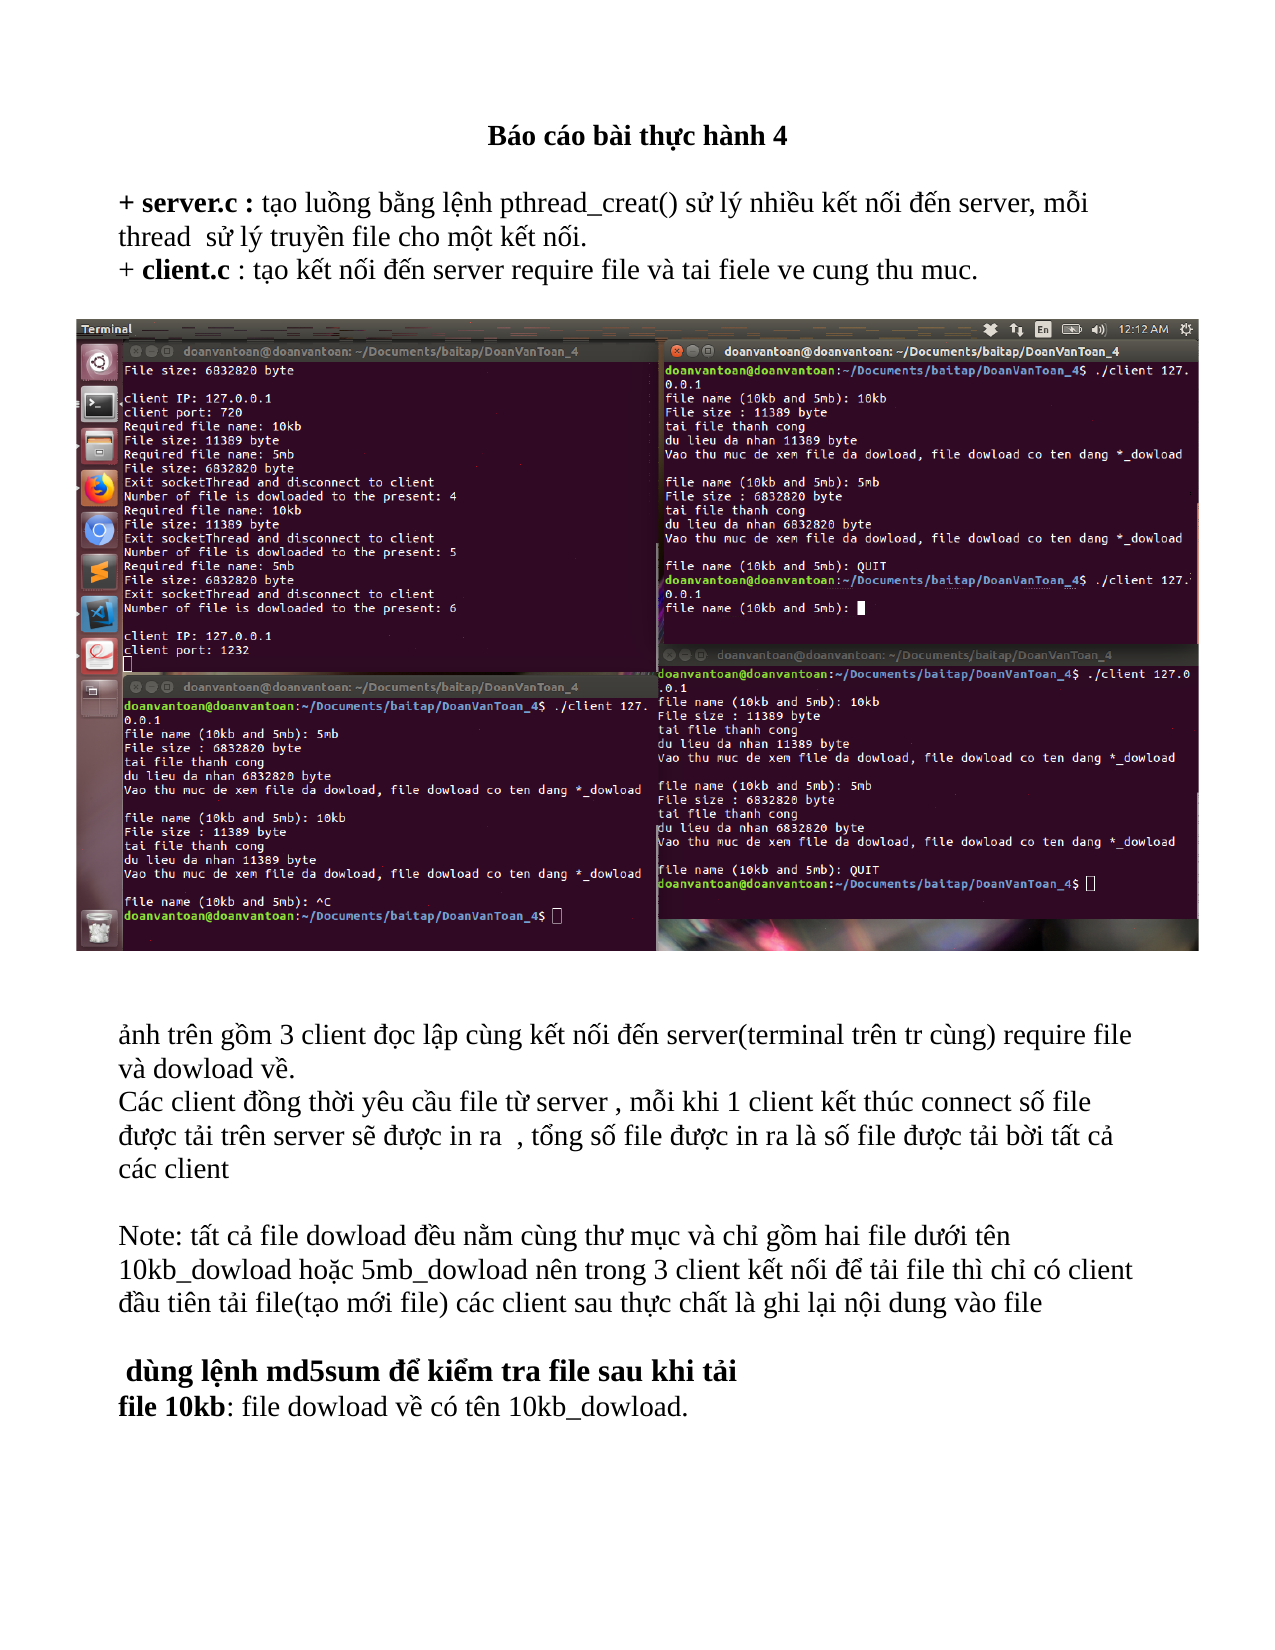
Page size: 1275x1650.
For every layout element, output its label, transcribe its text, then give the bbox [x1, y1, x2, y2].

text + server.c : tạo luồng bằng lệnh pthread_creat() sử lý nhiều kết nối đến server, mỗi thread sử lý truyền file cho một kết nối. [118, 185, 1157, 252]
text + client.c : tạo kết nối đến server require file và tai fiele ve cung thu muc. [118, 252, 1157, 286]
text Các client đồng thời yêu cầu file từ server , mỗi khi 1 client kết thúc connect số file được tải trên server sẽ được in ra , tổng số file được in ra là số file được tải bời tất cả các client [118, 1084, 1157, 1185]
text Note: tất cả file dowload đều nằm cùng thư mục và chỉ gồm hai file dưới tên 10kb_dowload hoặc 5mb_dowload nên trong 3 client kết nối để tải file thì chỉ có client đầu tiên tải file(tạo mới file) các client sau thực chất là ghi lại nội dung vào file [118, 1218, 1157, 1319]
text Báo cáo bài thực hành 4 [118, 118, 1157, 152]
picture [76, 319, 1199, 951]
text ảnh trên gồm 3 client đọc lập cùng kết nối đến server(terminal trên tr cùng) require file và dowload về. [118, 1017, 1157, 1084]
text file 10kb: file dowload về có tên 10kb_dowload. [118, 1389, 1157, 1422]
text dùng lệnh md5sum để kiểm tra file sau khi tải [118, 1353, 1157, 1389]
